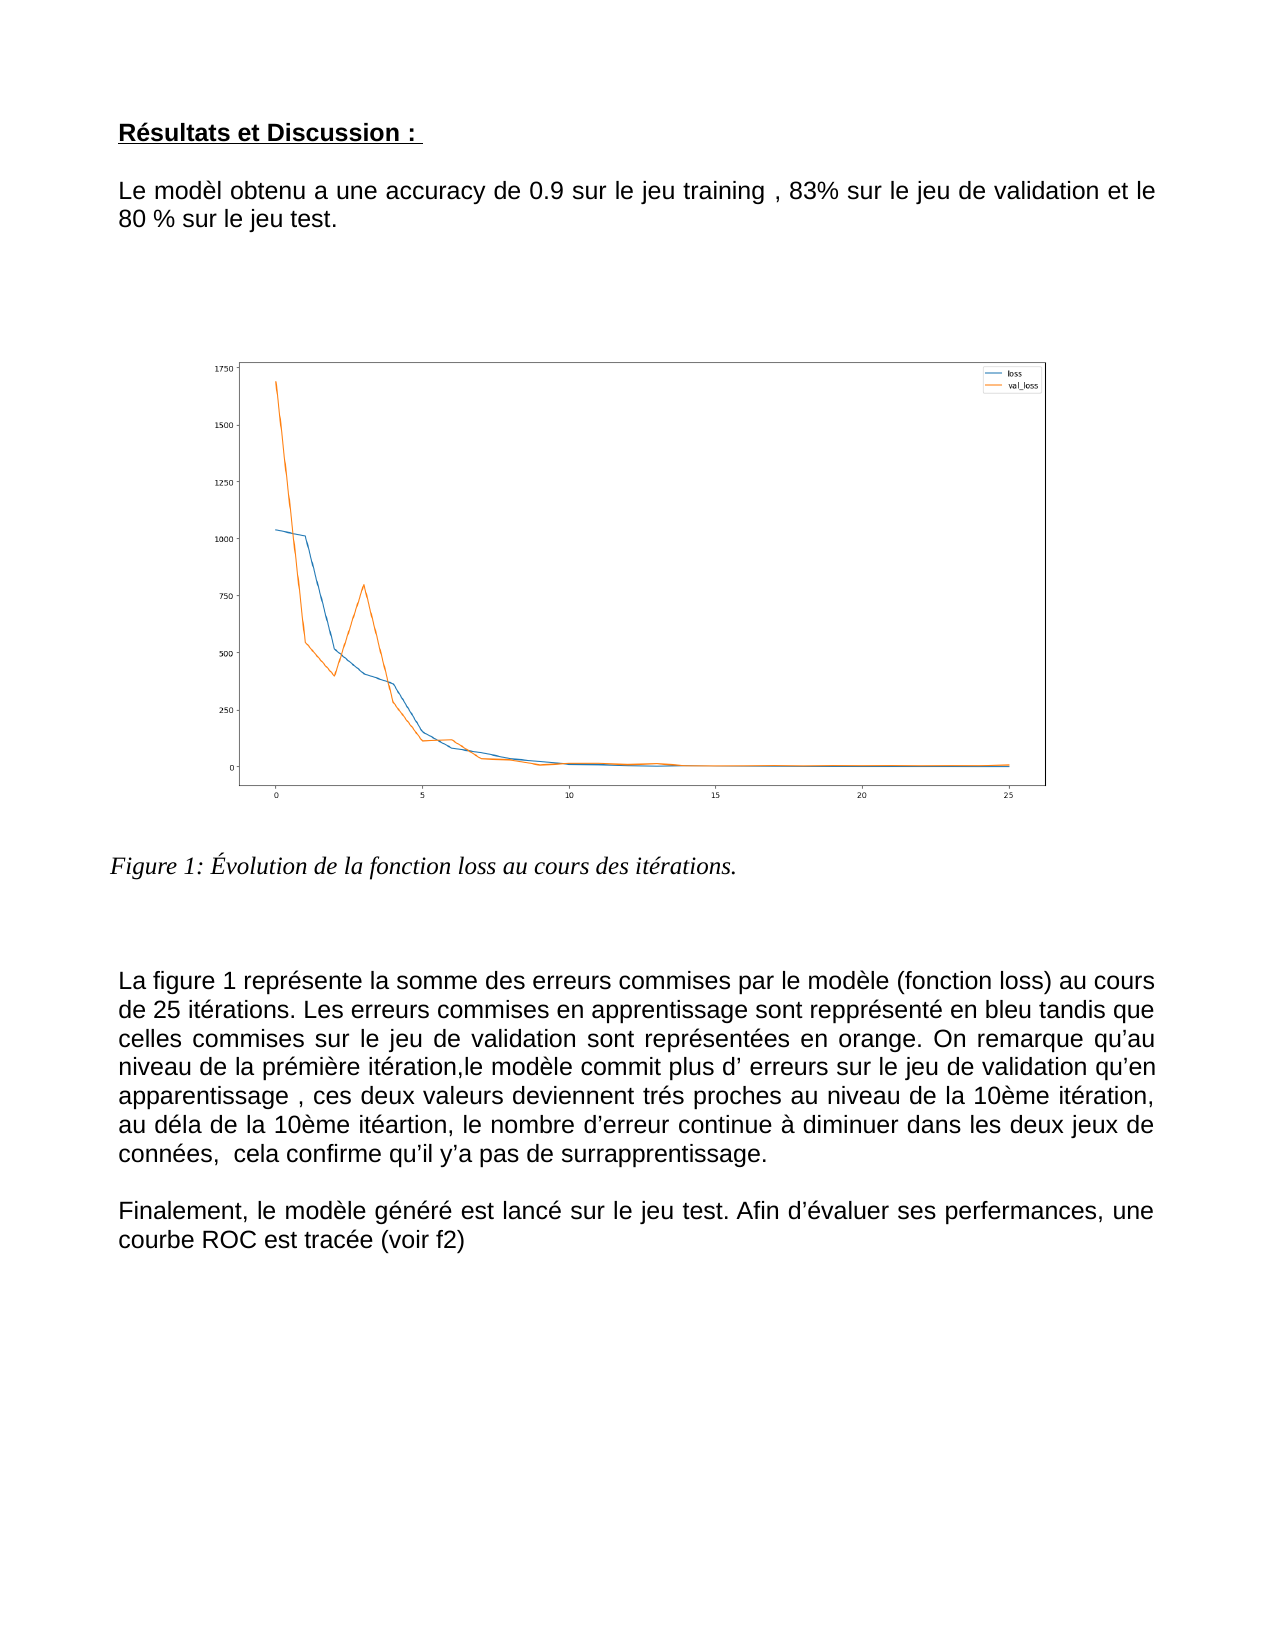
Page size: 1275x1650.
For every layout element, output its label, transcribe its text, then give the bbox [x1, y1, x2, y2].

text Figure 1: Évolution de la fonction loss au cours des itérations. [110, 297, 1162, 880]
text Finalement, le modèle généré est lancé sur le jeu test. Afin d’évaluer ses perfermances, une courbe ROC est tracée (voir f2) [118, 1196, 1157, 1253]
text Le modèl obtenu a une accuracy de 0.9 sur le jeu training , 83% sur le jeu de validation et le 80 % sur le jeu test. [118, 176, 1157, 233]
text La figure 1 représente la somme des erreurs commises par le modèle (fonction loss) au cours de 25 itérations. Les erreurs commises en apprentissage sont repprésenté en bleu tandis que celles commises sur le jeu de validation sont représentées en orange. On remarque qu’au niveau de la prémière itération,le modèle commit plus d’ erreurs sur le jeu de validation qu’en apparentissage , ces deux valeurs deviennent trés proches au niveau de la 10ème itération, au déla de la 10ème itéartion, le nombre d’erreur continue à diminuer dans les deux jeux de connées, cela confirme qu’il y’a pas de surrapprentissage. [118, 966, 1157, 1167]
text Résultats et Discussion : [118, 118, 1157, 147]
picture [109, 297, 1149, 846]
